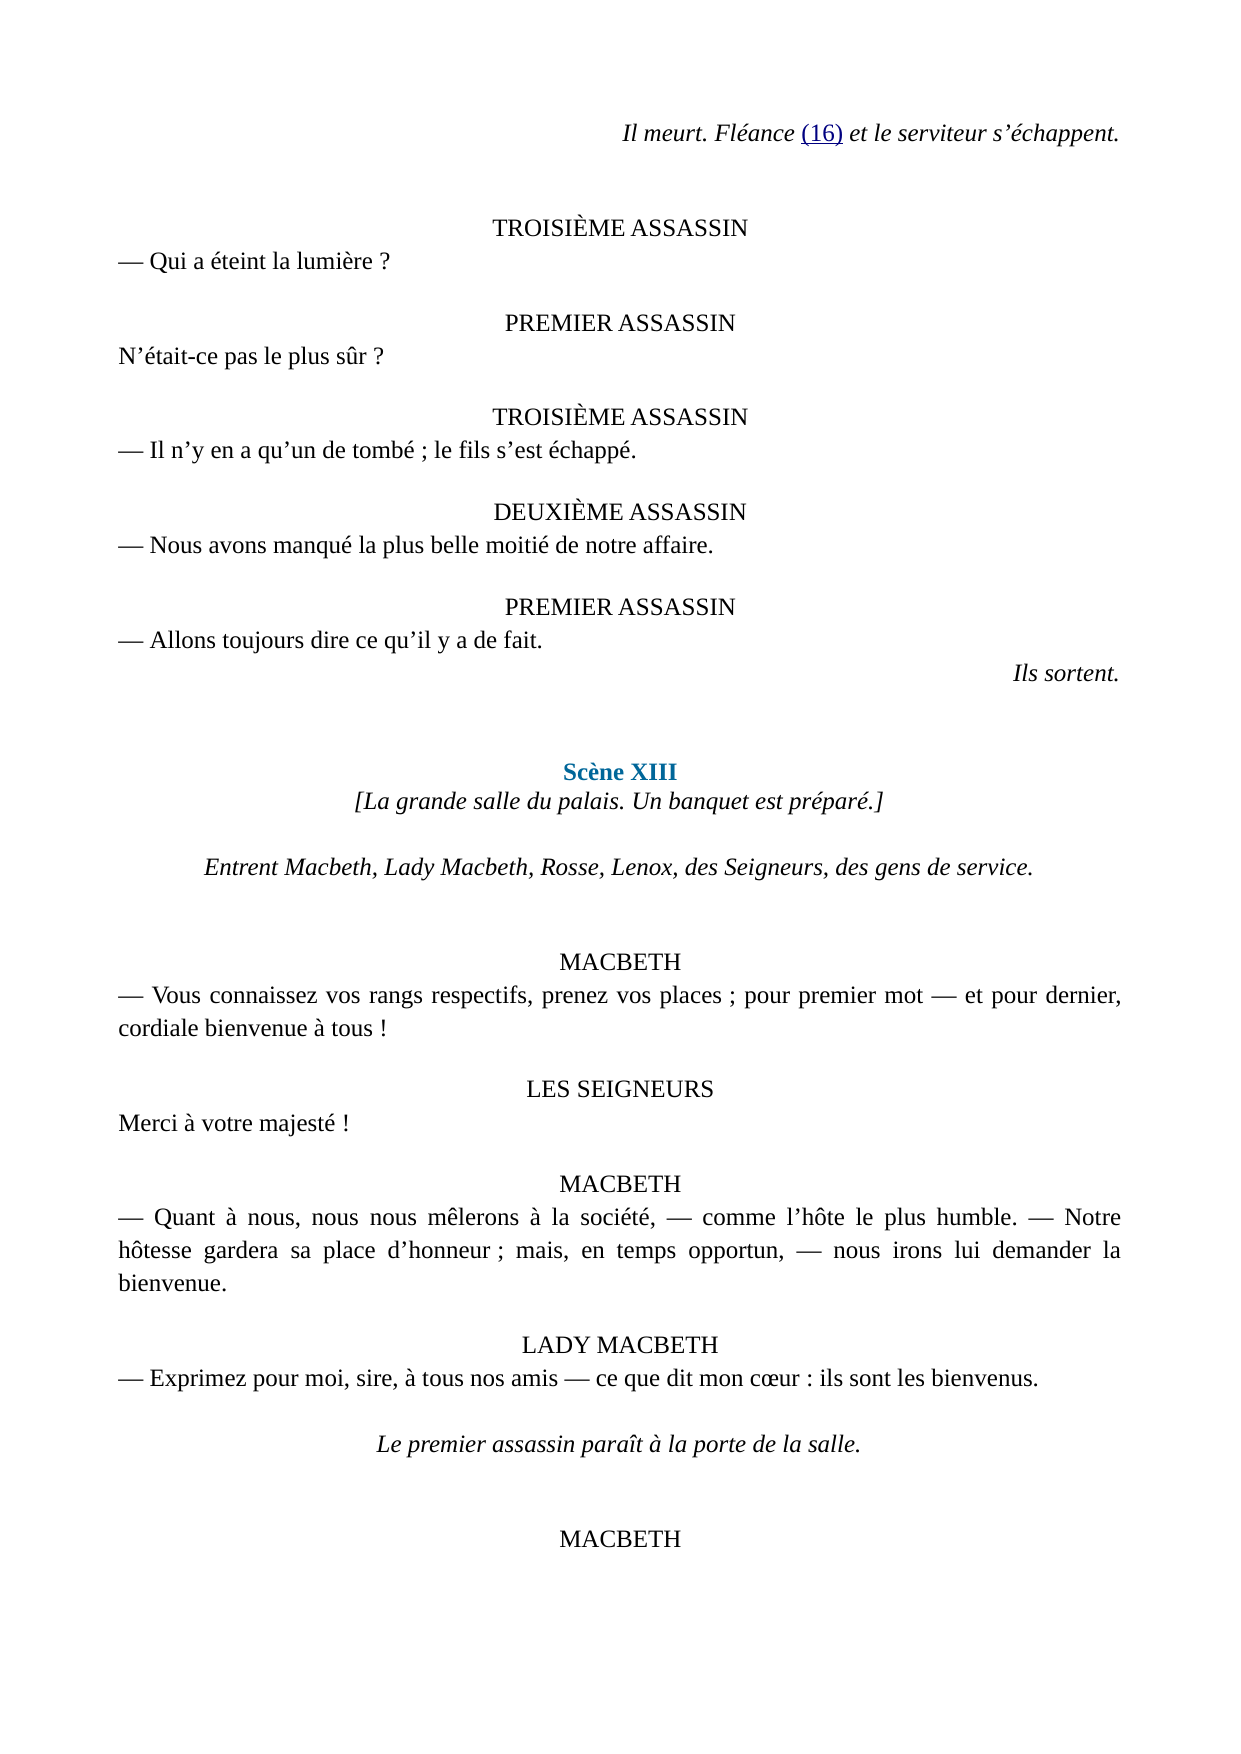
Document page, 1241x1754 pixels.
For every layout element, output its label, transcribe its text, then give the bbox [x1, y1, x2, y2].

text LES SEIGNEURS [118, 1074, 1122, 1103]
text — Exprimez pour moi, sire, à tous nos amis — ce que dit mon cœur : ils sont les bienvenus. [118, 1363, 1122, 1392]
text N’était-ce pas le plus sûr ? [118, 341, 1122, 369]
text Il meurt. Fléance (16) et le serviteur s’échappent. [118, 118, 1122, 147]
text TROISIÈME ASSASSIN [118, 402, 1122, 431]
text PREMIER ASSASSIN [118, 308, 1122, 336]
text Le premier assassin paraît à la porte de la salle. [118, 1429, 1122, 1458]
text — Quant à nous, nous nous mêlerons à la société, — comme l’hôte le plus humble. — Notre hôtesse gardera sa place d’honneur ; mais, en temps opportun, — nous irons lui demander la bienvenue. [118, 1202, 1122, 1297]
text [La grande salle du palais. Un banquet est préparé.] [118, 786, 1122, 815]
text — Il n’y en a qu’un de tombé ; le fils s’est échappé. [118, 436, 1122, 464]
text MACBETH [118, 947, 1122, 976]
text — Allons toujours dire ce qu’il y a de fait. [118, 625, 1122, 654]
text PREMIER ASSASSIN [118, 592, 1122, 621]
text — Nous avons manqué la plus belle moitié de notre affaire. [118, 530, 1122, 559]
text — Vous connaissez vos rangs respectifs, prenez vos places ; pour premier mot — et pour dernier, cordiale bienvenue à tous ! [118, 980, 1122, 1042]
text LADY MACBETH [118, 1330, 1122, 1359]
text Merci à votre majesté ! [118, 1108, 1122, 1136]
text Ils sortent. [118, 658, 1122, 687]
subtitle Scène XIII [118, 757, 1122, 786]
text DEUXIÈME ASSASSIN [118, 497, 1122, 526]
text MACBETH [118, 1524, 1122, 1553]
text MACBETH [118, 1169, 1122, 1198]
text Entrent Macbeth, Lady Macbeth, Rosse, Lenox, des Seigneurs, des gens de service. [118, 852, 1122, 881]
text — Qui a éteint la lumière ? [118, 246, 1122, 275]
text TROISIÈME ASSASSIN [118, 213, 1122, 242]
